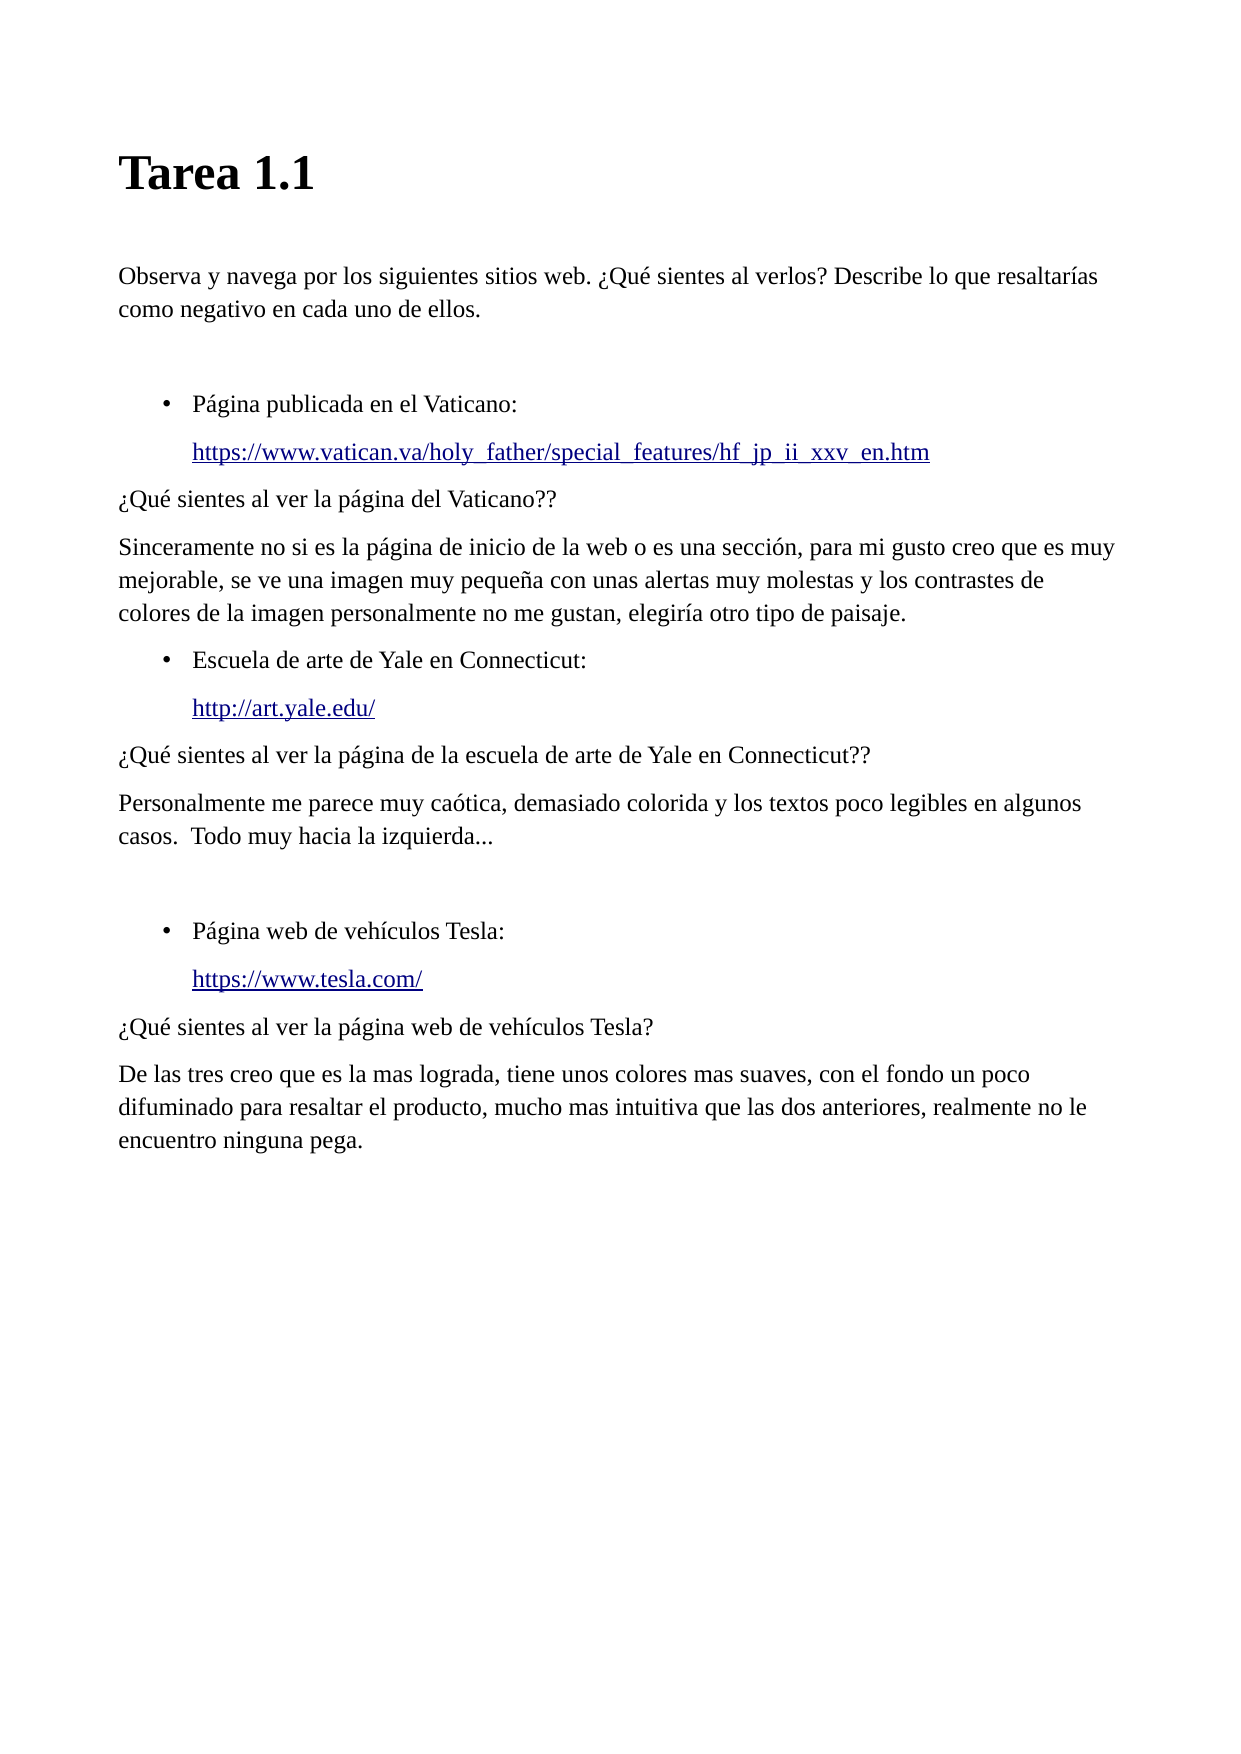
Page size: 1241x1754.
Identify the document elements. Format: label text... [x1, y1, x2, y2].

text ¿Qué sientes al ver la página de la escuela de arte de Yale en Connecticut?? [118, 741, 1122, 769]
text ¿Qué sientes al ver la página del Vaticano?? [118, 484, 1122, 513]
list https://www.tesla.com/ [162, 964, 1122, 993]
text Sinceramente no si es la página de inicio de la web o es una sección, para mi gusto creo que es muy mejorable, se ve una imagen muy pequeña con unas alertas muy molestas y los contrastes de colores de la imagen personalmente no me gustan, elegiría otro tipo de paisaje. [118, 532, 1122, 627]
subtitle Tarea 1.1 [118, 143, 1122, 201]
list Escuela de arte de Yale en Connecticut: [162, 645, 1122, 674]
list Página web de vehículos Tesla: [162, 916, 1122, 945]
text Personalmente me parece muy caótica, demasiado colorida y los textos poco legibles en algunos casos. Todo muy hacia la izquierda... [118, 788, 1122, 850]
text ¿Qué sientes al ver la página web de vehículos Tesla? [118, 1012, 1122, 1040]
text De las tres creo que es la mas lograda, tiene unos colores mas suaves, con el fondo un poco difuminado para resaltar el producto, mucho mas intuitiva que las dos anteriores, realmente no le encuentro ninguna pega. [118, 1059, 1122, 1154]
text http://art.yale.edu/ [118, 693, 1122, 722]
list Página publicada en el Vaticano: [162, 389, 1122, 418]
text Observa y navega por los siguientes sitios web. ¿Qué sientes al verlos? Describe lo que resaltarías como negativo en cada uno de ellos. [118, 261, 1122, 322]
text https://www.vatican.va/holy_father/special_features/hf_jp_ii_xxv_en.htm [118, 437, 1122, 465]
